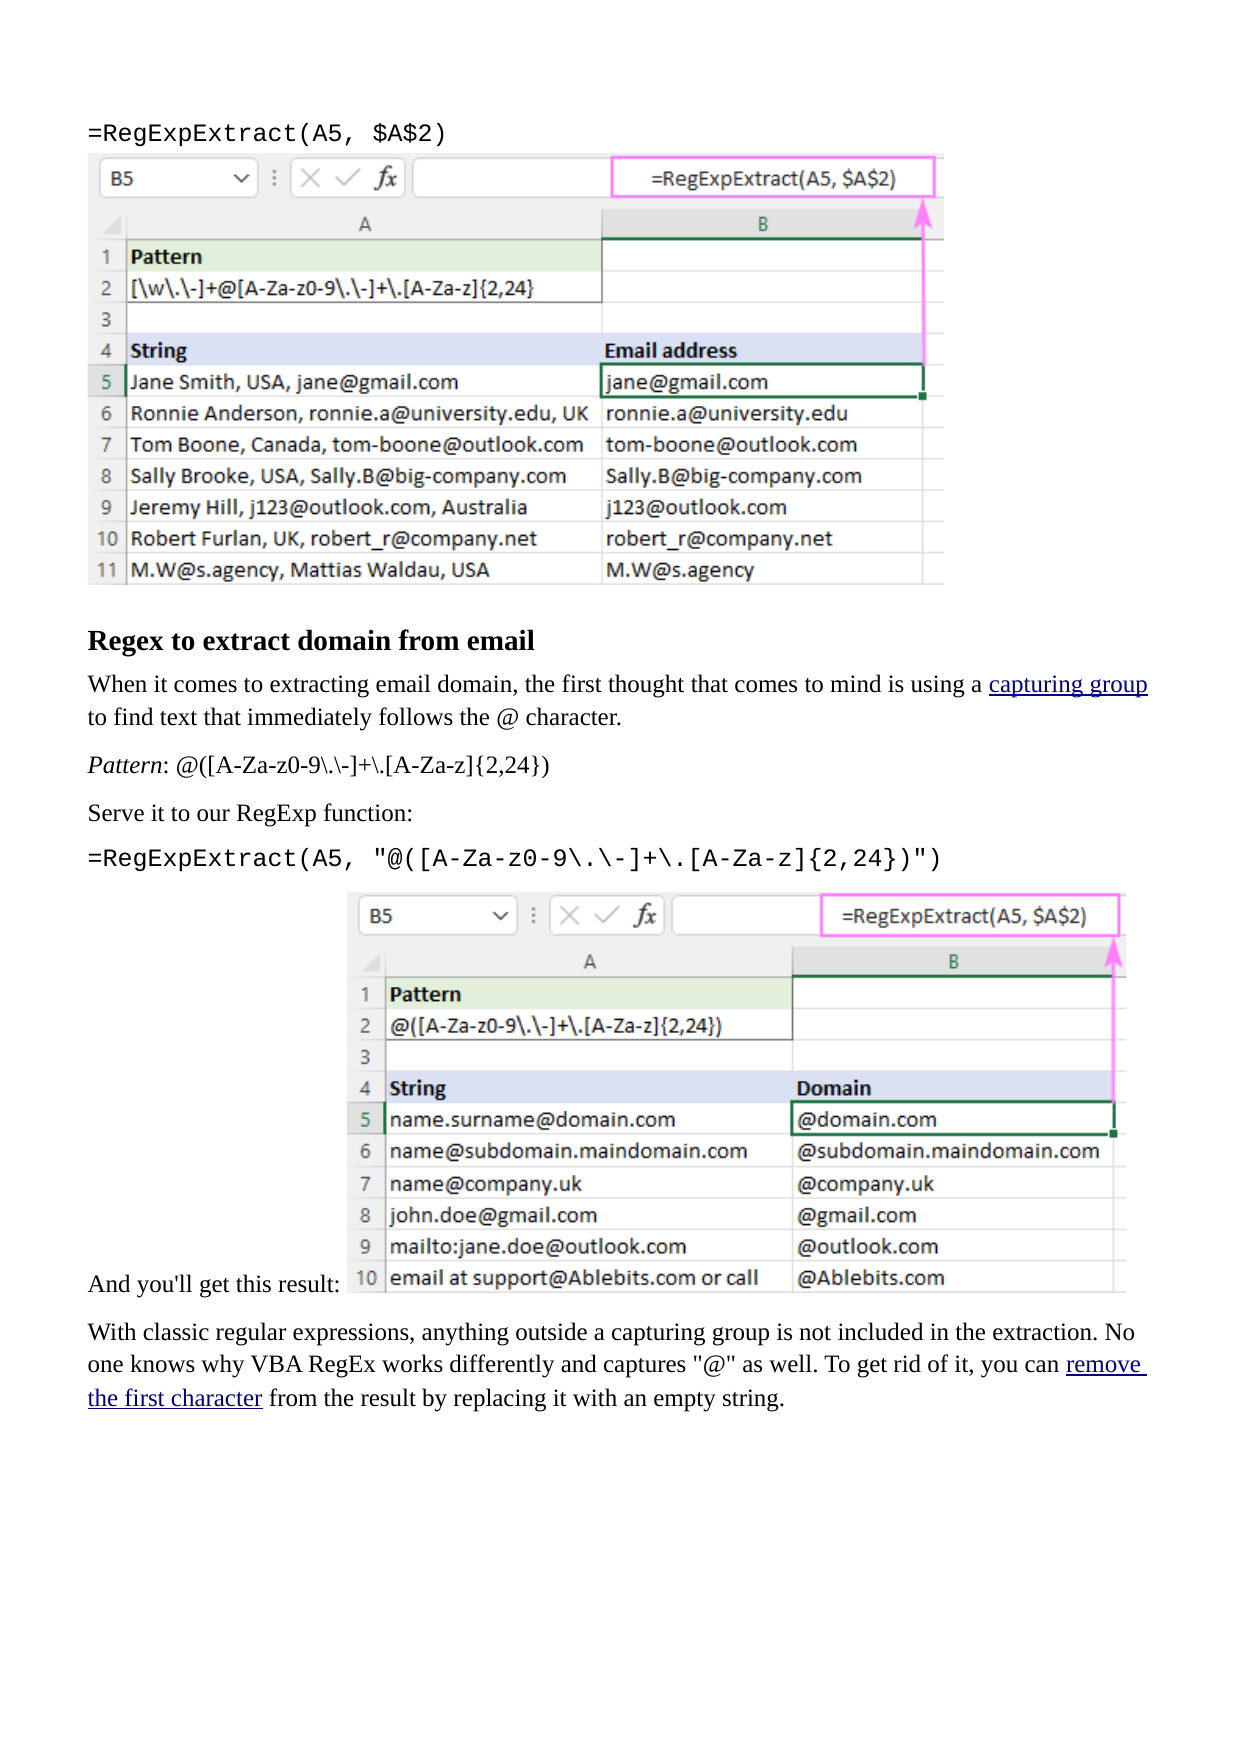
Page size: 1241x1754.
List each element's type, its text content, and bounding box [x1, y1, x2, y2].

text Serve it to our RegExp function: [87, 798, 1162, 826]
text With classic regular expressions, anything outside a capturing group is not included in the extraction. No one knows why VBA RegEx works differently and captures "@" as well. To get rid of it, you can remove the first character from the result by replacing it with an empty string. [87, 1317, 1162, 1411]
picture [346, 892, 1127, 1293]
picture [87, 153, 944, 585]
text When it comes to extracting email domain, the first thought that comes to mind is using a capturing group to find text that immediately follows the @ character. [87, 669, 1162, 731]
subtitle Regex to extract domain from email [87, 623, 1162, 657]
text =RegExpExtract(A5, "@([A-Za-z0-9\.\-]+\.[A-Za-z]{2,24})") [87, 845, 1162, 873]
text Pattern: @([A-Za-z0-9\.\-]+\.[A-Za-z]{2,24}) [87, 750, 1162, 779]
text =RegExpExtract(A5, $A$2) [87, 118, 1162, 590]
text And you'll get this result: [87, 892, 1162, 1298]
